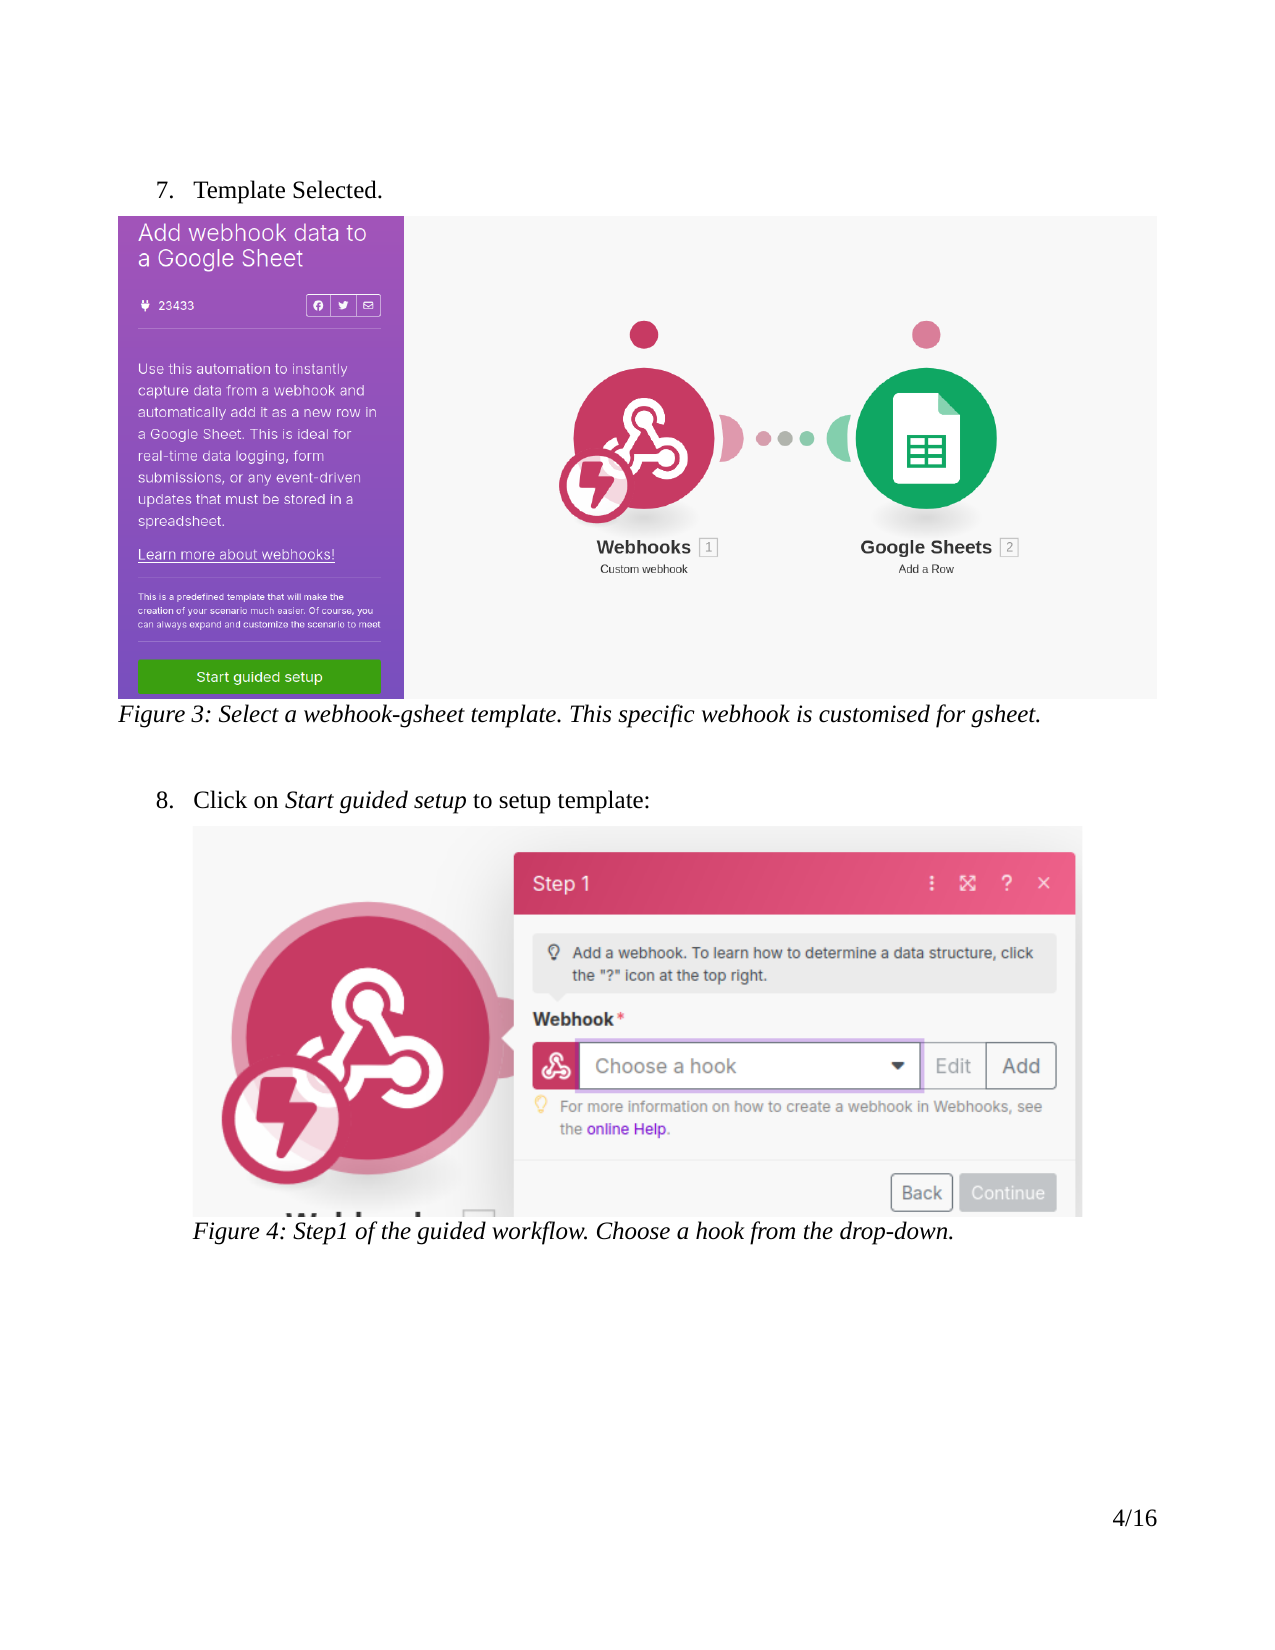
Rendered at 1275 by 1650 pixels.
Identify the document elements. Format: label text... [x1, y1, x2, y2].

text Figure 3: Select a webhook-gsheet template. This specific webhook is customised for gsheet. [118, 699, 1157, 728]
picture [118, 216, 1157, 699]
picture [192, 826, 1083, 1217]
text Figure 4: Step1 of the guided workflow. Choose a hook from the drop-down. [193, 1217, 1082, 1245]
list Click on Start guided setup to setup template: [156, 785, 1157, 814]
list Template Selected. [156, 176, 1157, 204]
